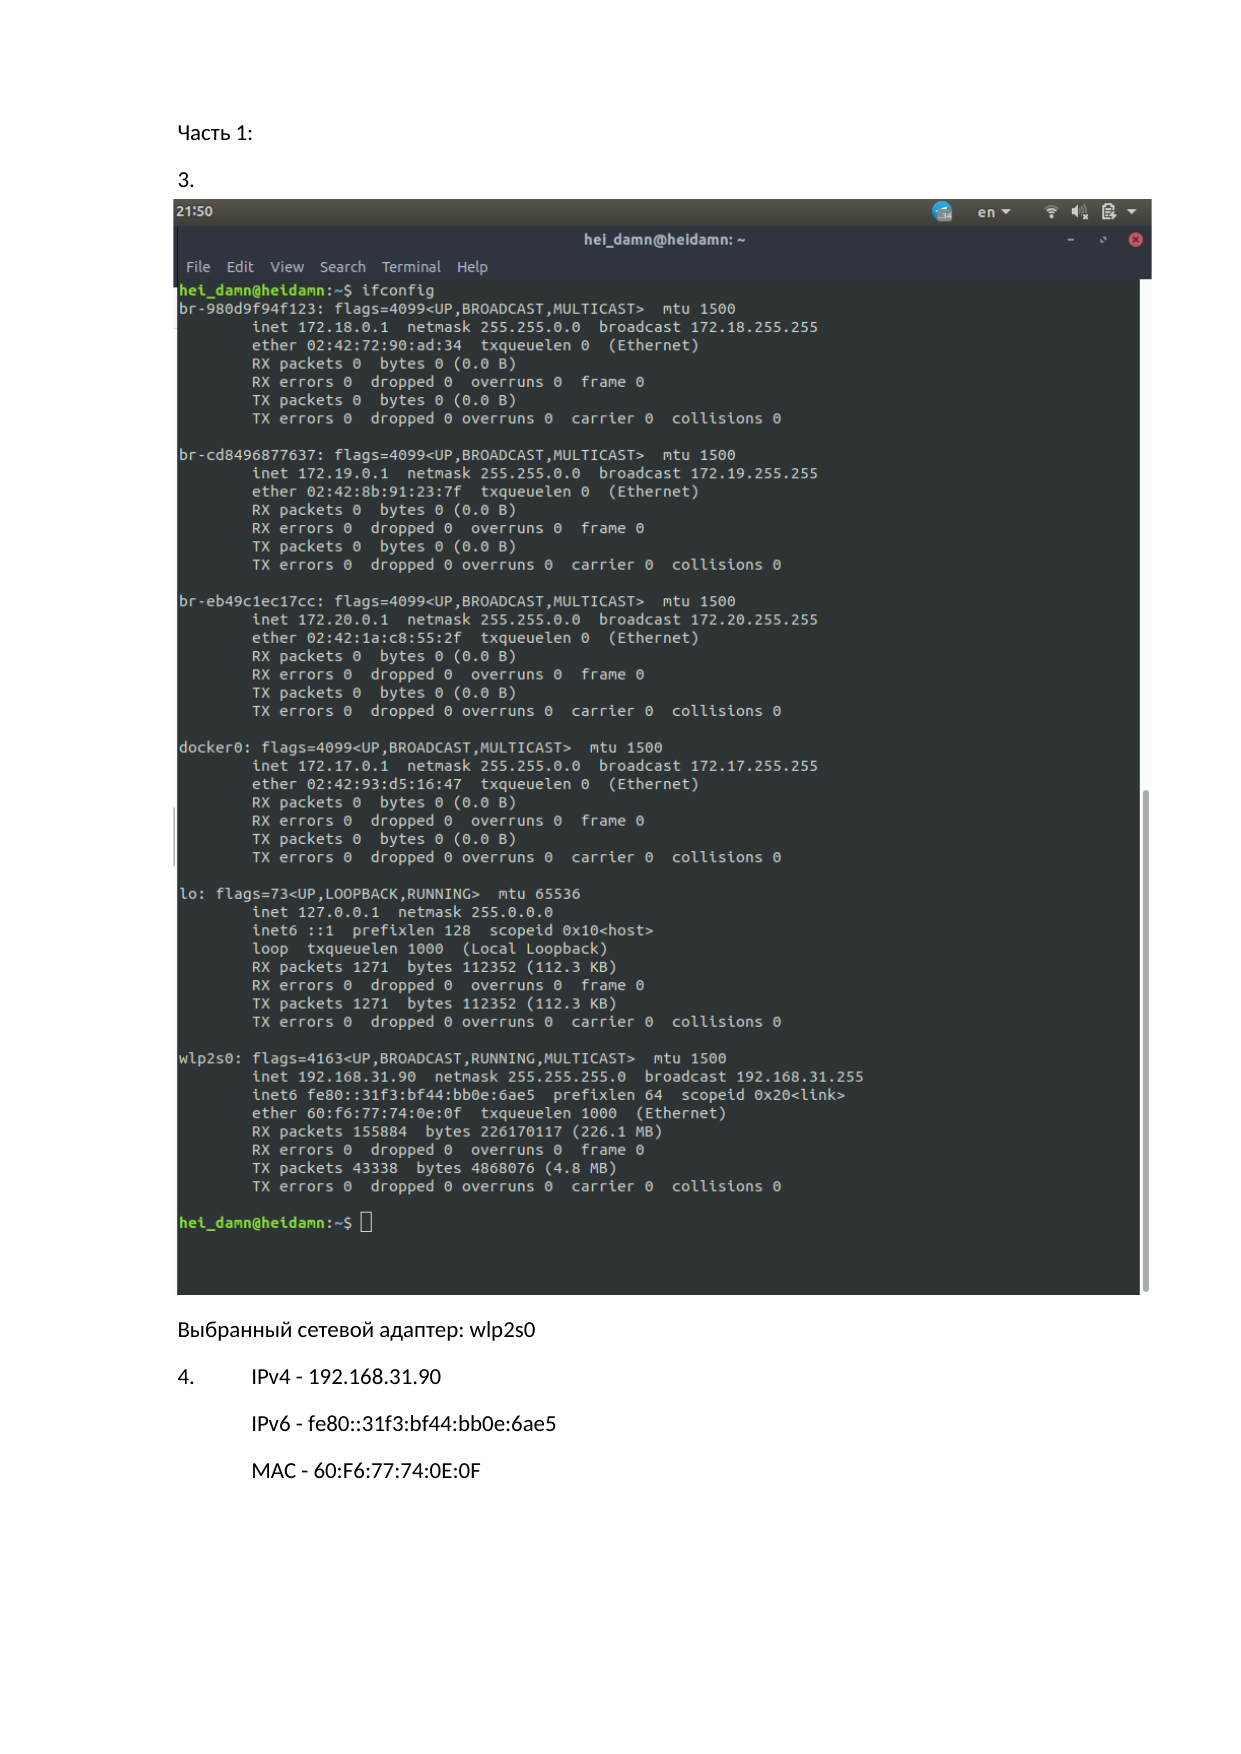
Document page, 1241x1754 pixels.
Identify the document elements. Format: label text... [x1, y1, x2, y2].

text Выбранный сетевой адаптер: wlp2s0 [177, 212, 1152, 1343]
text MAC - 60:F6:77:74:0E:0F [177, 1456, 1152, 1484]
text IPv6 - fe80::31f3:bf44:bb0e:6ae5 [177, 1409, 1152, 1437]
text 3. [177, 165, 1152, 193]
text 4. IPv4 - 192.168.31.90 [177, 1362, 1152, 1390]
text Часть 1: [177, 118, 1152, 146]
